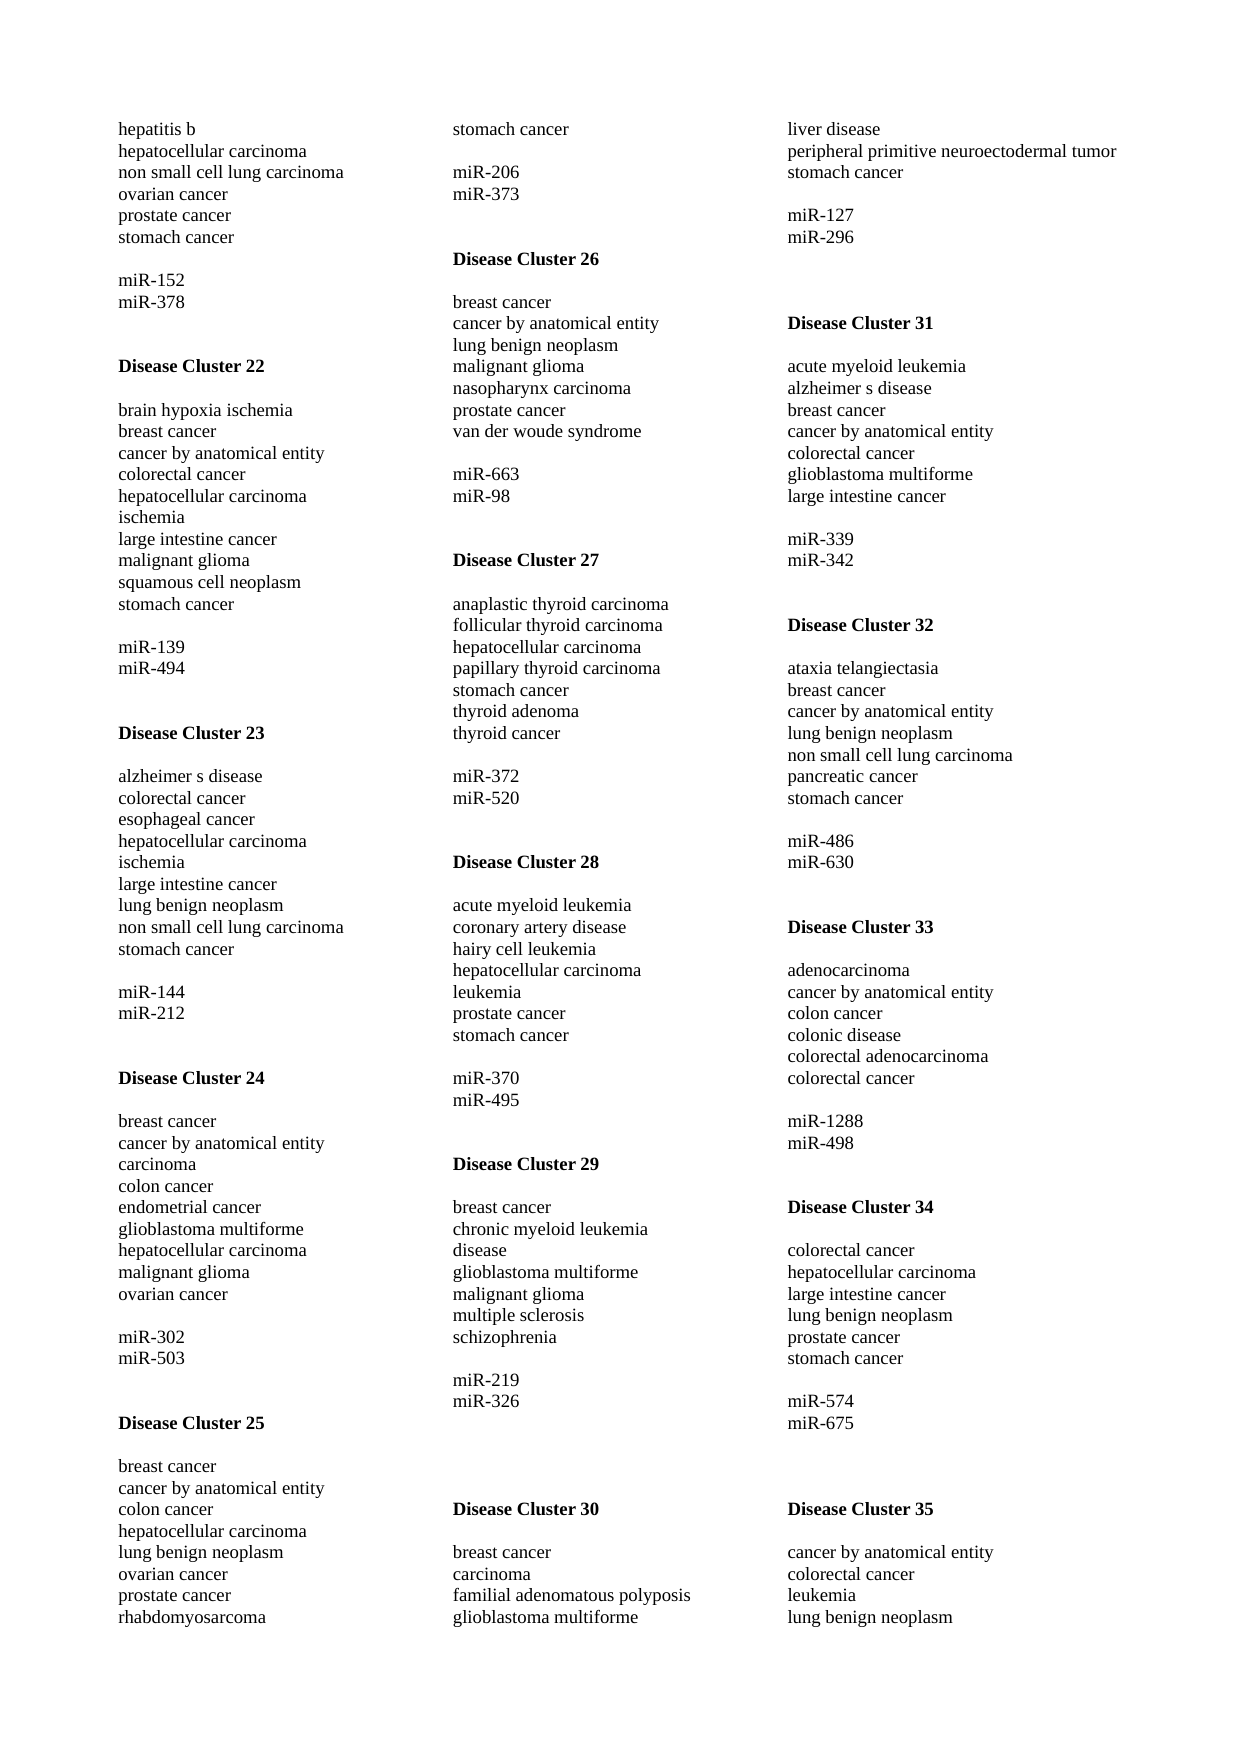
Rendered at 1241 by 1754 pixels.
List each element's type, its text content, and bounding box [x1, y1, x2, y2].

text miR-675 [787, 1412, 1122, 1433]
text carcinoma [118, 1153, 453, 1175]
text anaplastic thyroid carcinoma [453, 592, 787, 614]
text malignant glioma [453, 1282, 787, 1304]
text lung benign neoplasm [787, 1606, 1122, 1627]
text glioblastoma multiforme [453, 1261, 787, 1282]
text multiple sclerosis [453, 1304, 787, 1326]
text Disease Cluster 25 [118, 1412, 453, 1433]
text Disease Cluster 30 [453, 1498, 787, 1520]
text acute myeloid leukemia [453, 894, 787, 916]
text ischemia [118, 506, 453, 528]
text hepatocellular carcinoma [453, 959, 787, 981]
text hepatitis b [118, 118, 453, 140]
text ataxia telangiectasia [787, 657, 1122, 679]
text Disease Cluster 31 [787, 312, 1122, 334]
text peripheral primitive neuroectodermal tumor [787, 140, 1122, 161]
text miR-98 [453, 485, 787, 506]
text glioblastoma multiforme [118, 1218, 453, 1239]
text prostate cancer [453, 398, 787, 420]
text miR-302 [118, 1326, 453, 1347]
text cancer by anatomical entity [118, 1132, 453, 1153]
text alzheimer s disease [118, 765, 453, 787]
text miR-630 [787, 851, 1122, 873]
text malignant glioma [118, 1261, 453, 1282]
text lung benign neoplasm [118, 1541, 453, 1563]
text miR-212 [118, 1002, 453, 1024]
text hepatocellular carcinoma [118, 1239, 453, 1261]
text lung benign neoplasm [787, 1304, 1122, 1326]
text adenocarcinoma [787, 959, 1122, 981]
text hepatocellular carcinoma [453, 636, 787, 657]
text breast cancer [118, 420, 453, 442]
text miR-663 [453, 463, 787, 485]
text colon cancer [118, 1498, 453, 1520]
text thyroid cancer [453, 722, 787, 743]
text stomach cancer [453, 679, 787, 700]
text colorectal cancer [118, 787, 453, 808]
text colon cancer [787, 1002, 1122, 1024]
text cancer by anatomical entity [787, 981, 1122, 1002]
text large intestine cancer [118, 528, 453, 549]
text prostate cancer [118, 1584, 453, 1606]
text stomach cancer [118, 226, 453, 247]
text cancer by anatomical entity [787, 420, 1122, 442]
text liver disease [787, 118, 1122, 140]
text miR-372 [453, 765, 787, 787]
text miR-326 [453, 1390, 787, 1412]
text cancer by anatomical entity [787, 1541, 1122, 1563]
text miR-503 [118, 1347, 453, 1369]
text large intestine cancer [787, 485, 1122, 506]
text stomach cancer [118, 937, 453, 959]
text hepatocellular carcinoma [118, 1520, 453, 1541]
text Disease Cluster 22 [118, 355, 453, 377]
text miR-520 [453, 787, 787, 808]
text malignant glioma [118, 549, 453, 571]
text Disease Cluster 33 [787, 916, 1122, 937]
text lung benign neoplasm [787, 722, 1122, 743]
text disease [453, 1239, 787, 1261]
text lung benign neoplasm [453, 334, 787, 355]
text breast cancer [787, 679, 1122, 700]
text colorectal cancer [787, 1239, 1122, 1261]
text stomach cancer [787, 1347, 1122, 1369]
text miR-373 [453, 183, 787, 204]
text breast cancer [118, 1455, 453, 1477]
text coronary artery disease [453, 916, 787, 937]
text leukemia [453, 981, 787, 1002]
text lung benign neoplasm [118, 894, 453, 916]
text miR-1288 [787, 1110, 1122, 1132]
text non small cell lung carcinoma [118, 916, 453, 937]
text cancer by anatomical entity [118, 442, 453, 463]
text carcinoma [453, 1563, 787, 1584]
text Disease Cluster 35 [787, 1498, 1122, 1520]
text cancer by anatomical entity [787, 700, 1122, 722]
text pancreatic cancer [787, 765, 1122, 787]
text leukemia [787, 1584, 1122, 1606]
text familial adenomatous polyposis [453, 1584, 787, 1606]
text prostate cancer [118, 204, 453, 226]
text rhabdomyosarcoma [118, 1606, 453, 1627]
text miR-339 [787, 528, 1122, 549]
text colorectal adenocarcinoma [787, 1045, 1122, 1067]
text stomach cancer [118, 592, 453, 614]
text chronic myeloid leukemia [453, 1218, 787, 1239]
text malignant glioma [453, 355, 787, 377]
text miR-486 [787, 830, 1122, 851]
text schizophrenia [453, 1326, 787, 1347]
text colorectal cancer [787, 1563, 1122, 1584]
text miR-296 [787, 226, 1122, 247]
text Disease Cluster 27 [453, 549, 787, 571]
text miR-370 [453, 1067, 787, 1088]
text breast cancer [453, 1541, 787, 1563]
text miR-495 [453, 1088, 787, 1110]
text miR-342 [787, 549, 1122, 571]
text brain hypoxia ischemia [118, 398, 453, 420]
text miR-378 [118, 291, 453, 312]
text miR-144 [118, 981, 453, 1002]
text breast cancer [453, 291, 787, 312]
text Disease Cluster 32 [787, 614, 1122, 636]
text cancer by anatomical entity [118, 1477, 453, 1498]
text prostate cancer [787, 1326, 1122, 1347]
text miR-152 [118, 269, 453, 291]
text Disease Cluster 24 [118, 1067, 453, 1088]
text hairy cell leukemia [453, 937, 787, 959]
text hepatocellular carcinoma [118, 485, 453, 506]
text miR-494 [118, 657, 453, 679]
text miR-574 [787, 1390, 1122, 1412]
text hepatocellular carcinoma [787, 1261, 1122, 1282]
text Disease Cluster 34 [787, 1196, 1122, 1218]
text colorectal cancer [787, 442, 1122, 463]
text ovarian cancer [118, 183, 453, 204]
text prostate cancer [453, 1002, 787, 1024]
text colon cancer [118, 1175, 453, 1196]
text esophageal cancer [118, 808, 453, 830]
text hepatocellular carcinoma [118, 140, 453, 161]
text miR-127 [787, 204, 1122, 226]
text breast cancer [453, 1196, 787, 1218]
text stomach cancer [787, 161, 1122, 183]
text stomach cancer [453, 118, 787, 140]
text Disease Cluster 23 [118, 722, 453, 743]
text stomach cancer [453, 1024, 787, 1045]
text miR-139 [118, 636, 453, 657]
text hepatocellular carcinoma [118, 830, 453, 851]
text stomach cancer [787, 787, 1122, 808]
text van der woude syndrome [453, 420, 787, 442]
text cancer by anatomical entity [453, 312, 787, 334]
text papillary thyroid carcinoma [453, 657, 787, 679]
text Disease Cluster 29 [453, 1153, 787, 1175]
text Disease Cluster 26 [453, 247, 787, 269]
text acute myeloid leukemia [787, 355, 1122, 377]
text ovarian cancer [118, 1282, 453, 1304]
text glioblastoma multiforme [787, 463, 1122, 485]
text breast cancer [118, 1110, 453, 1132]
text miR-206 [453, 161, 787, 183]
text miR-498 [787, 1132, 1122, 1153]
text colorectal cancer [787, 1067, 1122, 1088]
text squamous cell neoplasm [118, 571, 453, 592]
text breast cancer [787, 398, 1122, 420]
text large intestine cancer [118, 873, 453, 894]
text ischemia [118, 851, 453, 873]
text colorectal cancer [118, 463, 453, 485]
text ovarian cancer [118, 1563, 453, 1584]
text Disease Cluster 28 [453, 851, 787, 873]
text thyroid adenoma [453, 700, 787, 722]
text nasopharynx carcinoma [453, 377, 787, 398]
text non small cell lung carcinoma [118, 161, 453, 183]
text non small cell lung carcinoma [787, 743, 1122, 765]
text follicular thyroid carcinoma [453, 614, 787, 636]
text colonic disease [787, 1024, 1122, 1045]
text alzheimer s disease [787, 377, 1122, 398]
text large intestine cancer [787, 1282, 1122, 1304]
text glioblastoma multiforme [453, 1606, 787, 1627]
text endometrial cancer [118, 1196, 453, 1218]
text miR-219 [453, 1369, 787, 1390]
